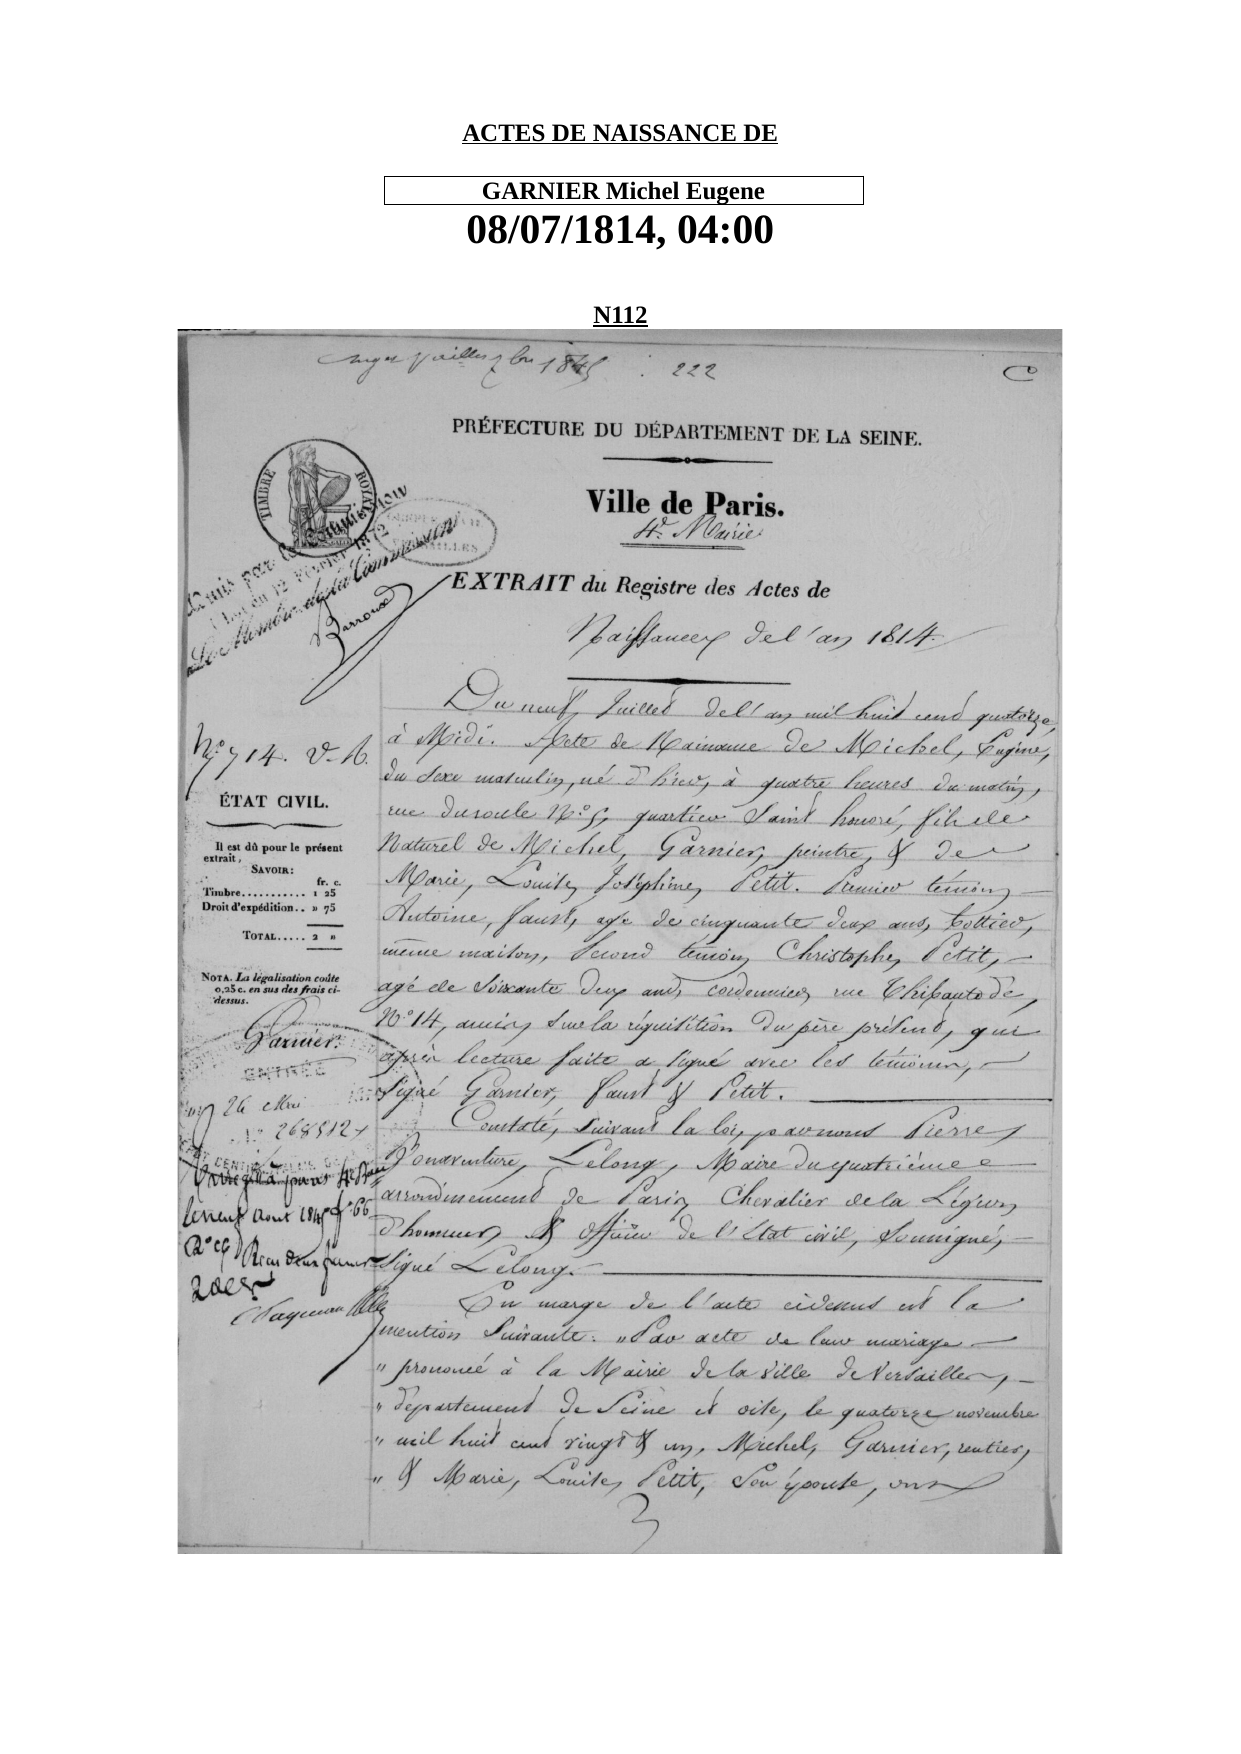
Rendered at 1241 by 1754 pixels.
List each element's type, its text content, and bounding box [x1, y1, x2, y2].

picture [177, 329, 1063, 1554]
text N112 [118, 300, 1122, 329]
text 08/07/1814, 04:00 [118, 204, 1122, 252]
text ACTES DE NAISSANCE DE [118, 118, 1122, 147]
text GARNIER Michel Eugene [385, 177, 863, 204]
